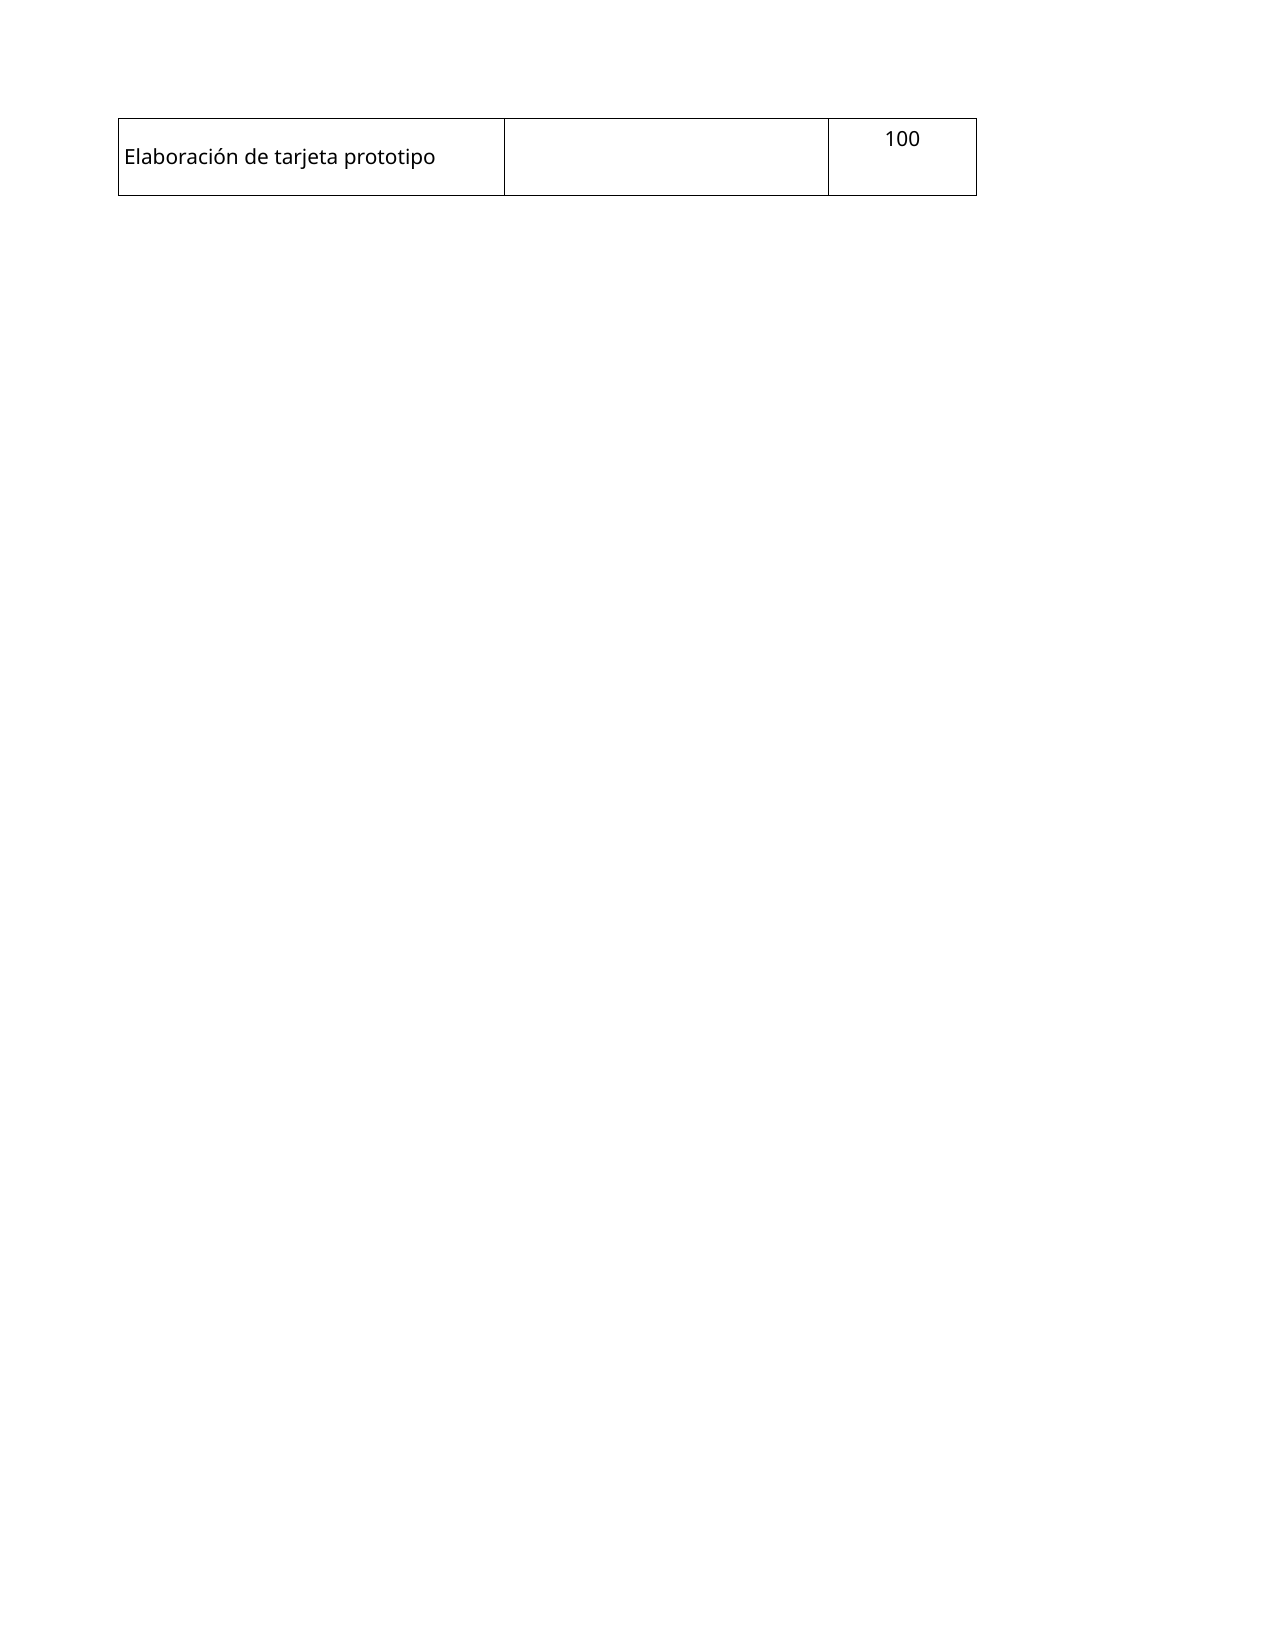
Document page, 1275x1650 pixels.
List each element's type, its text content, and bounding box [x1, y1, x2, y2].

table_cell [505, 119, 828, 195]
table_cell 100 [829, 119, 976, 195]
table_cell Elaboración de tarjeta prototipo [119, 119, 504, 195]
